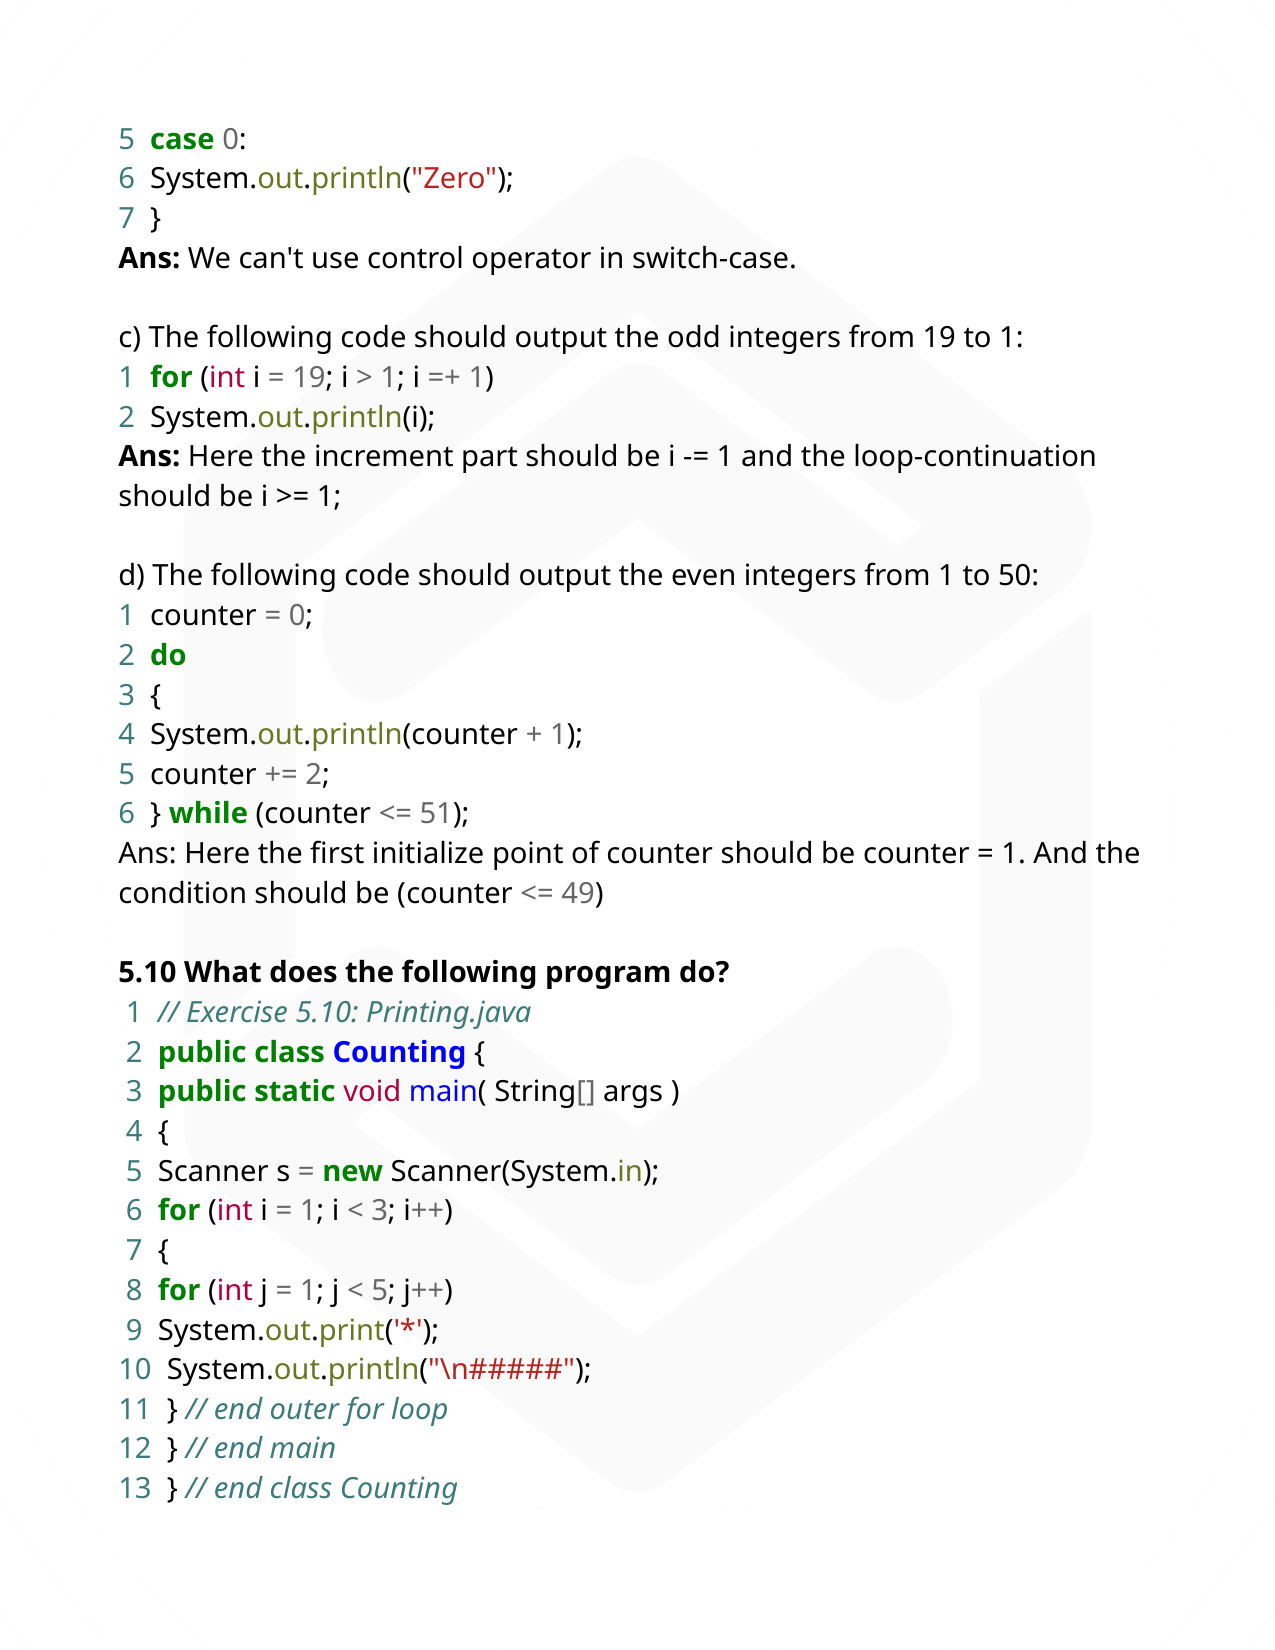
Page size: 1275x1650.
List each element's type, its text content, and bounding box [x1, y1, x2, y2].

text 5 case 0: [118, 118, 1157, 158]
text 12 } // end main [118, 1428, 1157, 1467]
text 2 do [118, 634, 1157, 674]
text 5 Scanner s = new Scanner(System.in); [118, 1150, 1157, 1190]
text 9 System.out.print('*'); [118, 1309, 1157, 1348]
text 7 } [118, 197, 1157, 237]
text Ans: We can't use control operator in switch-case. [118, 237, 1157, 277]
text 3 { [118, 674, 1157, 713]
text Ans: Here the first initialize point of counter should be counter = 1. And the condition should be (counter <= 49) [118, 832, 1157, 912]
text 6 } while (counter <= 51); [118, 793, 1157, 832]
text d) The following code should output the even integers from 1 to 50: [118, 555, 1157, 594]
text 1 // Exercise 5.10: Printing.java [118, 991, 1157, 1031]
text 1 for (int i = 19; i > 1; i =+ 1) [118, 356, 1157, 396]
text 2 public class Counting { [118, 1031, 1157, 1071]
text 3 public static void main( String[] args ) [118, 1071, 1157, 1110]
text 6 for (int i = 1; i < 3; i++) [118, 1190, 1157, 1229]
text 10 System.out.println("\n#####"); [118, 1348, 1157, 1388]
text 4 { [118, 1110, 1157, 1150]
text 4 System.out.println(counter + 1); [118, 713, 1157, 753]
text 7 { [118, 1229, 1157, 1269]
text 13 } // end class Counting [118, 1467, 1157, 1507]
text 5.10 What does the following program do? [118, 952, 1157, 991]
text 8 for (int j = 1; j < 5; j++) [118, 1269, 1157, 1309]
text c) The following code should output the odd integers from 19 to 1: [118, 317, 1157, 356]
text 6 System.out.println("Zero"); [118, 158, 1157, 197]
text Ans: Here the increment part should be i -= 1 and the loop-continuation should be i >= 1; [118, 436, 1157, 515]
text 5 counter += 2; [118, 753, 1157, 793]
text 2 System.out.println(i); [118, 396, 1157, 436]
text 11 } // end outer for loop [118, 1388, 1157, 1428]
text 1 counter = 0; [118, 594, 1157, 634]
